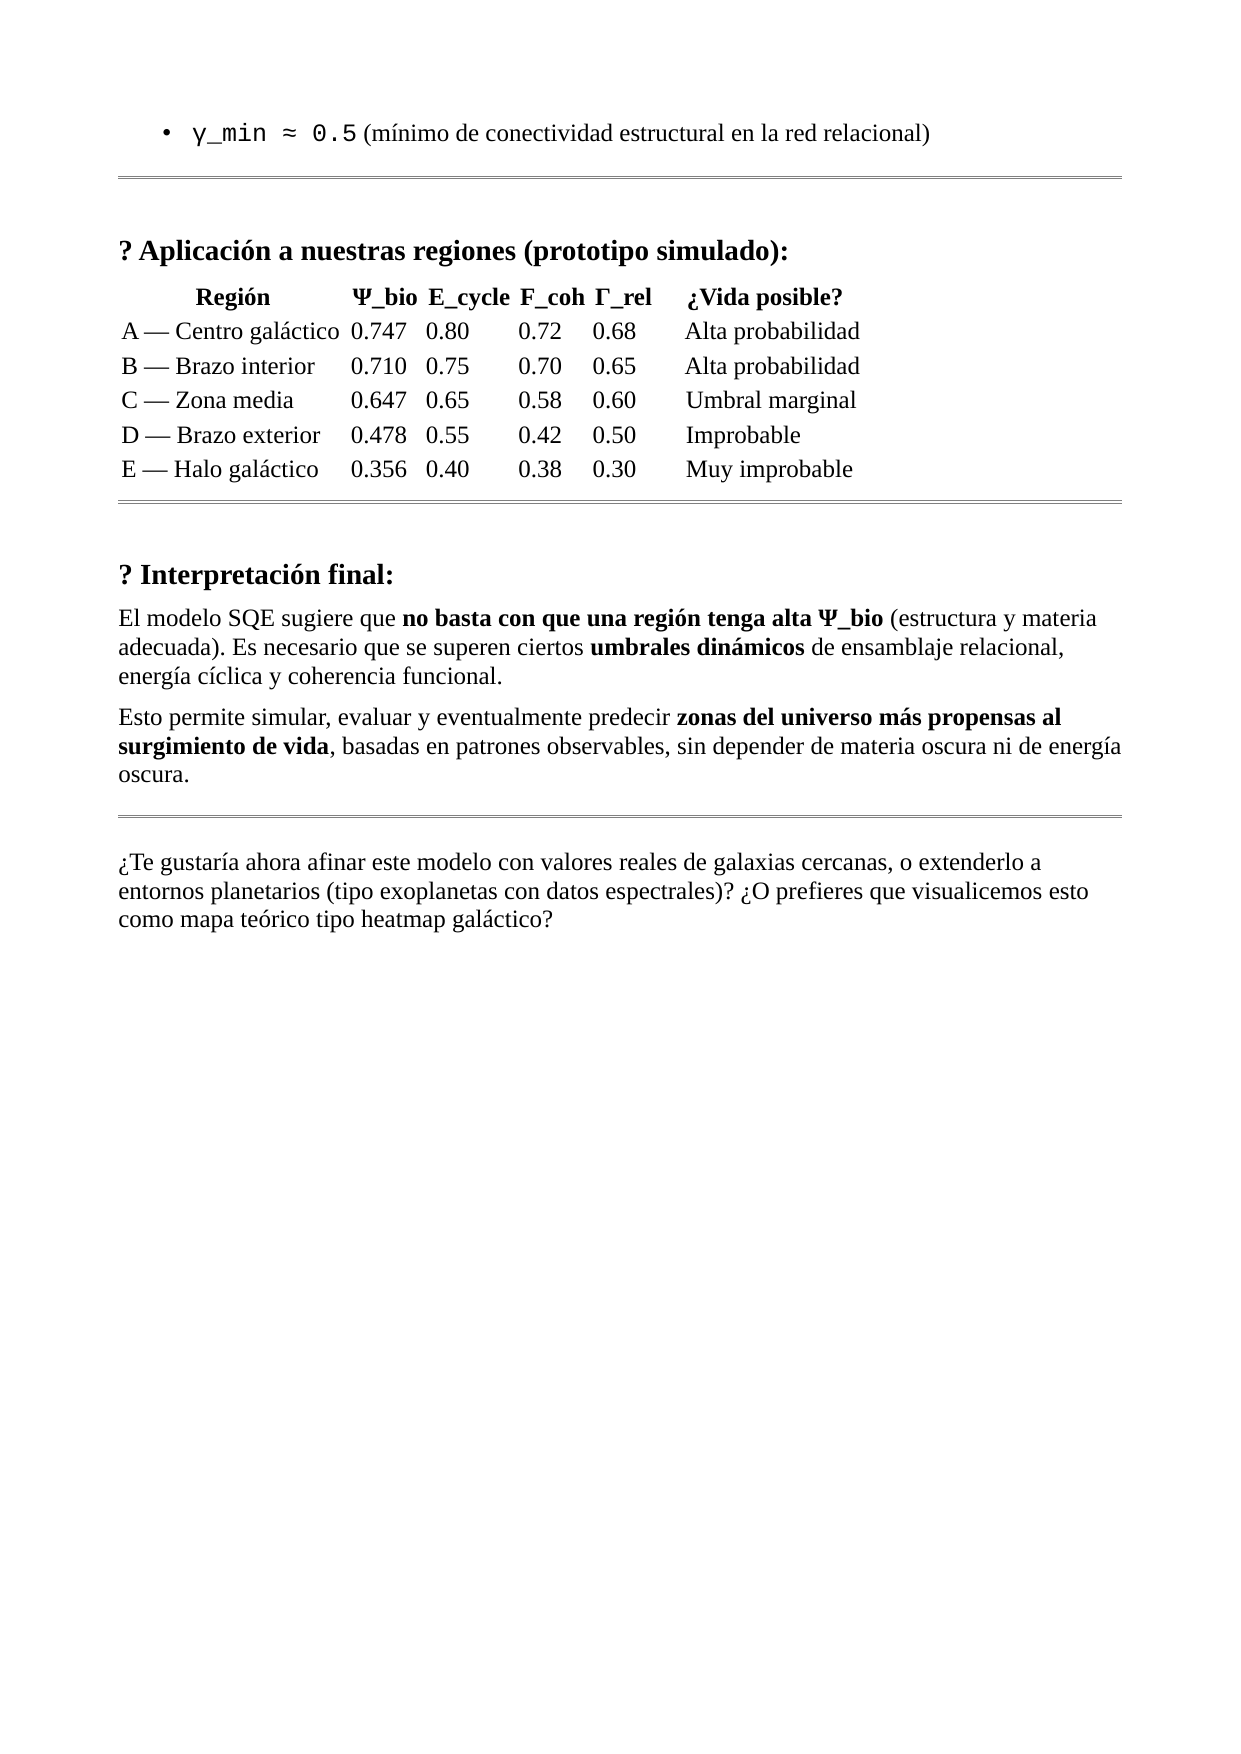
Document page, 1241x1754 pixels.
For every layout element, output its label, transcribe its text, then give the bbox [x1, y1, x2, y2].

table_cell 0.356 [348, 452, 423, 486]
table_cell A — Centro galáctico [118, 313, 348, 348]
table_cell 0.647 [348, 383, 423, 417]
table_cell 0.40 [423, 452, 515, 486]
table_cell C — Zona media [118, 383, 348, 417]
table_header Región [118, 279, 348, 313]
table_cell 0.50 [590, 417, 657, 452]
table_cell 0.30 [590, 452, 657, 486]
text ¿Te gustaría ahora afinar este modelo con valores reales de galaxias cercanas, o extenderlo a entornos planetarios (tipo exoplanetas con datos espectrales)? ¿O prefieres que visualicemos esto como mapa teórico tipo heatmap galáctico? [118, 847, 1122, 933]
table_cell E — Halo galáctico [118, 452, 348, 486]
text El modelo SQE sugiere que no basta con que una región tenga alta Ψ_bio (estructura y materia adecuada). Es necesario que se superen ciertos umbrales dinámicos de ensamblaje relacional, energía cíclica y coherencia funcional. [118, 603, 1122, 689]
table_cell ❌ Umbral marginal [657, 383, 873, 417]
table_header E_cycle [423, 279, 515, 313]
table_header Γ_rel [590, 279, 657, 313]
table_header F_coh [515, 279, 589, 313]
table_cell ✅ Alta probabilidad [657, 348, 873, 382]
table_cell 0.80 [423, 313, 515, 348]
subtitle ? Interpretación final: [118, 557, 1122, 591]
table_cell 0.38 [515, 452, 589, 486]
list γ_min ≈ 0.5 (mínimo de conectividad estructural en la red relacional) [162, 118, 1122, 149]
table_cell 0.747 [348, 313, 423, 348]
table_cell 0.60 [590, 383, 657, 417]
table_cell B — Brazo interior [118, 348, 348, 382]
table_cell ✅ Alta probabilidad [657, 313, 873, 348]
table_cell 0.478 [348, 417, 423, 452]
table_header ¿Vida posible? [657, 279, 873, 313]
table_cell 0.72 [515, 313, 589, 348]
table_cell 0.710 [348, 348, 423, 382]
table_cell 0.65 [423, 383, 515, 417]
subtitle ? Aplicación a nuestras regiones (prototipo simulado): [118, 233, 1122, 266]
table_cell 0.55 [423, 417, 515, 452]
table_cell 0.65 [590, 348, 657, 382]
text Esto permite simular, evaluar y eventualmente predecir zonas del universo más propensas al surgimiento de vida, basadas en patrones observables, sin depender de materia oscura ni de energía oscura. [118, 702, 1122, 788]
table_cell 0.75 [423, 348, 515, 382]
table_cell 0.70 [515, 348, 589, 382]
table_cell 0.68 [590, 313, 657, 348]
table_cell 0.58 [515, 383, 589, 417]
table_cell 0.42 [515, 417, 589, 452]
table_header Ψ_bio [348, 279, 423, 313]
table_cell D — Brazo exterior [118, 417, 348, 452]
table_cell ❌ Muy improbable [657, 452, 873, 486]
table_cell ❌ Improbable [657, 417, 873, 452]
